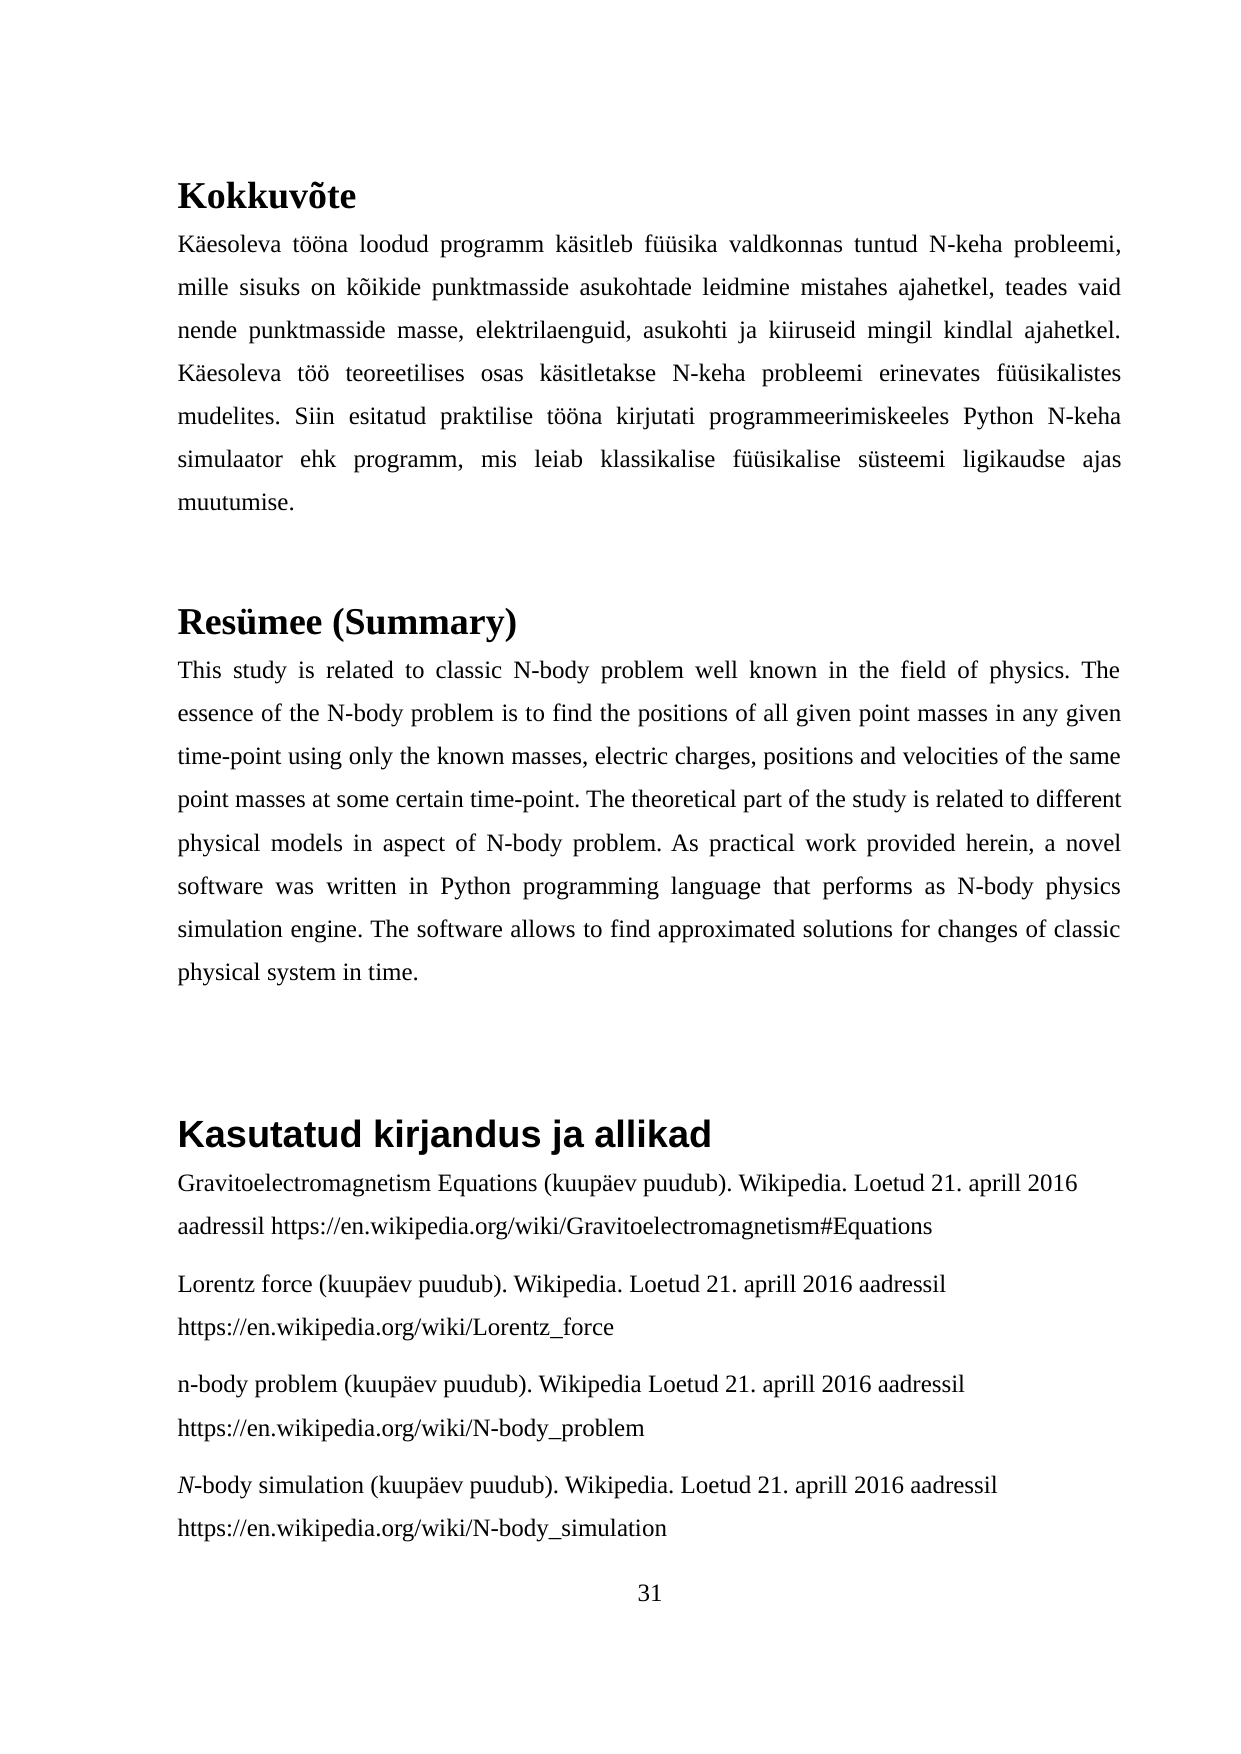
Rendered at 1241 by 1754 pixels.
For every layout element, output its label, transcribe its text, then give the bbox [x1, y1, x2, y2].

subtitle Resümee (Summary) [177, 599, 1122, 643]
text Gravitoelectromagnetism Equations (kuupäev puudub). Wikipedia. Loetud 21. aprill 2016 aadressil https://en.wikipedia.org/wiki/Gravitoelectromagnetism#Equations [177, 1168, 1122, 1240]
subtitle Kasutatud kirjandus ja allikad [177, 1112, 1122, 1155]
text Käesoleva tööna loodud programm käsitleb füüsika valdkonnas tuntud N-keha probleemi, mille sisuks on kõikide punktmasside asukohtade leidmine mistahes ajahetkel, teades vaid nende punktmasside masse, elektrilaenguid, asukohti ja kiiruseid mingil kindlal ajahetkel. Käesoleva töö teoreetilises osas käsitletakse N-keha probleemi erinevates füüsikalistes mudelites. Siin esitatud praktilise tööna kirjutati programmeerimiskeeles Python N-keha simulaator ehk programm, mis leiab klassikalise füüsikalise süsteemi ligikaudse ajas muutumise. [177, 229, 1122, 516]
text n-body problem (kuupäev puudub). Wikipedia Loetud 21. aprill 2016 aadressil https://en.wikipedia.org/wiki/N-body_problem [177, 1369, 1122, 1441]
text This study is related to classic N-body problem well known in the field of physics. The essence of the N-body problem is to find the positions of all given point masses in any given time-point using only the known masses, electric charges, positions and velocities of the same point masses at some certain time-point. The theoretical part of the study is related to different physical models in aspect of N-body problem. As practical work provided herein, a novel software was written in Python programming language that performs as N-body physics simulation engine. The software allows to find approximated solutions for changes of classic physical system in time. [177, 655, 1122, 986]
text Lorentz force (kuupäev puudub). Wikipedia. Loetud 21. aprill 2016 aadressil https://en.wikipedia.org/wiki/Lorentz_force [177, 1269, 1122, 1341]
text N-body simulation (kuupäev puudub). Wikipedia. Loetud 21. aprill 2016 aadressil https://en.wikipedia.org/wiki/N-body_simulation [177, 1470, 1122, 1542]
subtitle Kokkuvõte [177, 173, 1122, 216]
